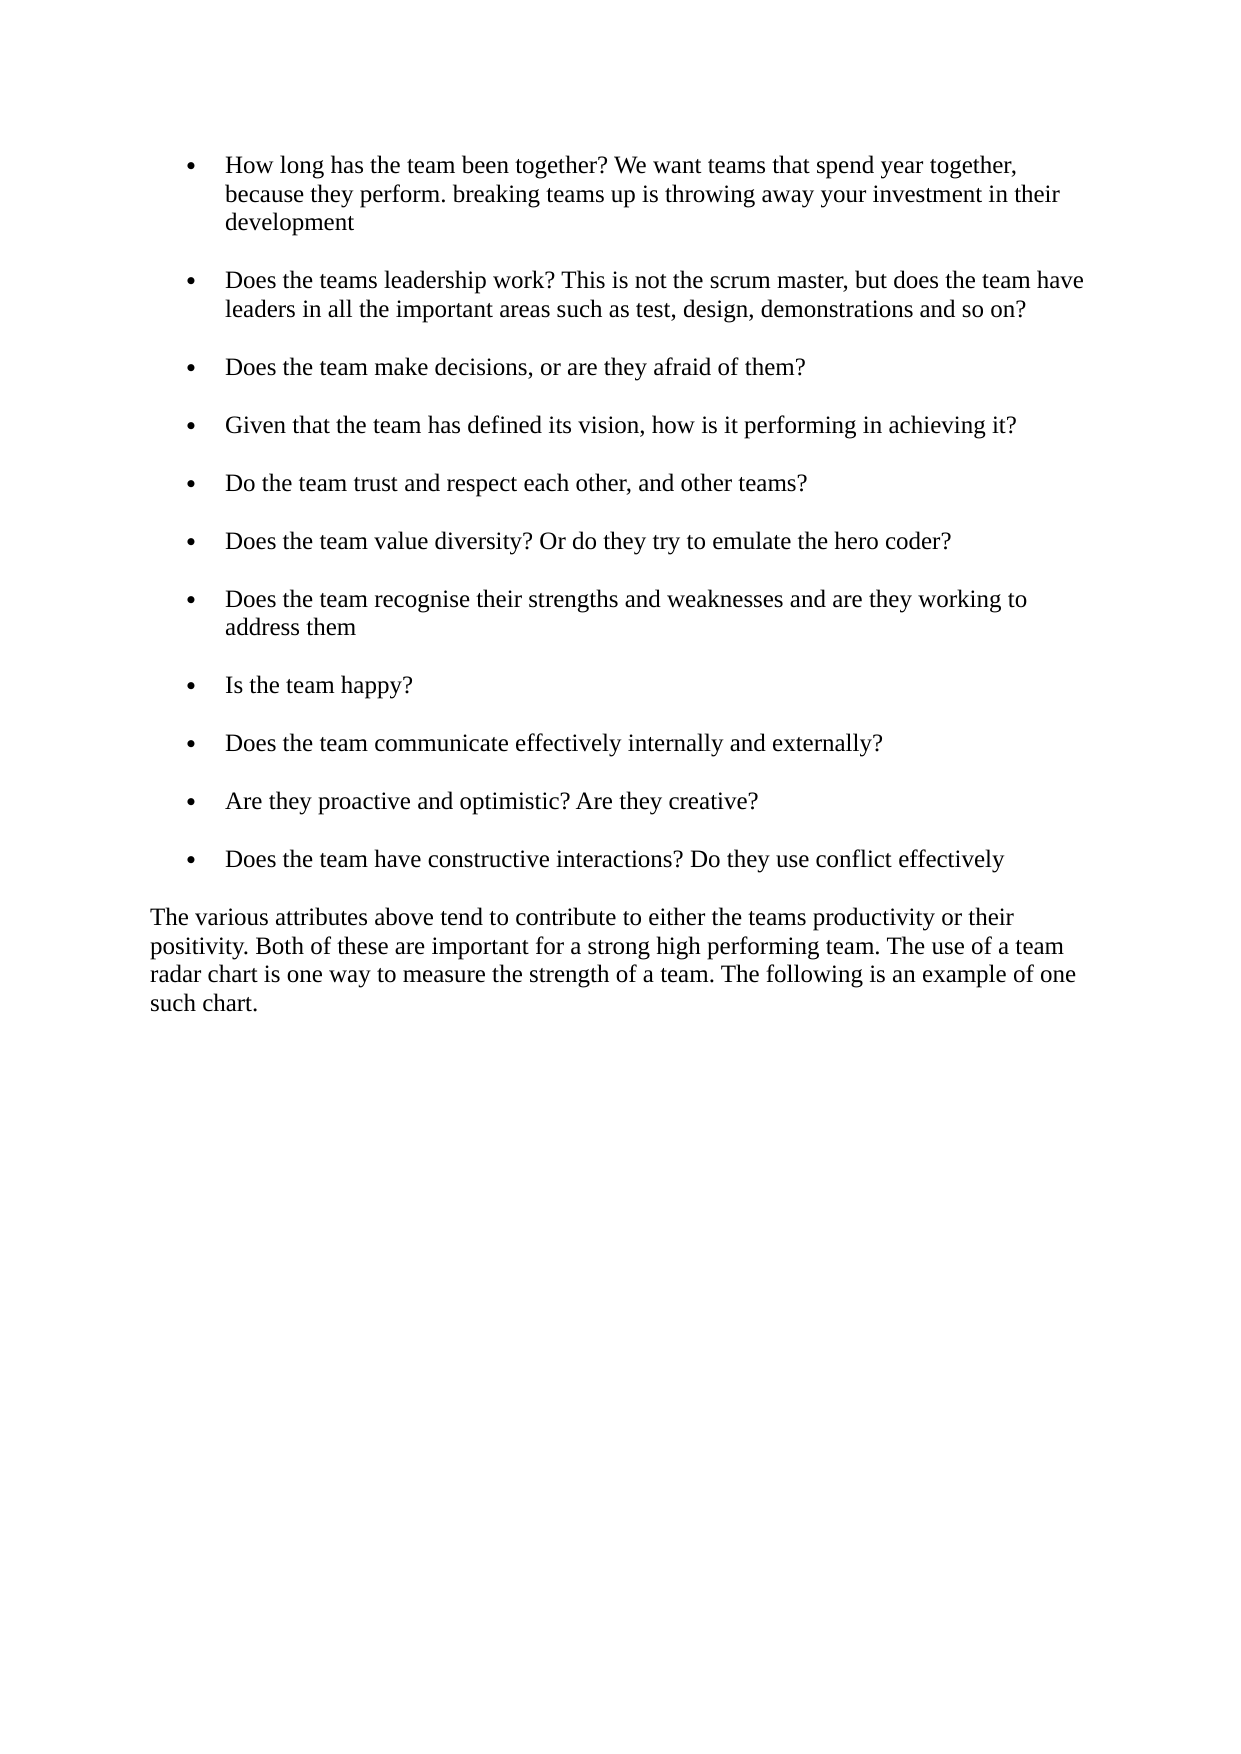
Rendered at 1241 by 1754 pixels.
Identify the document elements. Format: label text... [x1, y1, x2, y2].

list Do the team trust and respect each other, and other teams? [187, 468, 1090, 497]
list Does the team communicate effectively internally and externally? [187, 728, 1090, 757]
list Is the team happy? [187, 670, 1090, 699]
list Does the team have constructive interactions? Do they use conflict effectively [187, 844, 1090, 873]
text The various attributes above tend to contribute to either the teams productivity or their positivity. Both of these are important for a strong high performing team. The use of a team radar chart is one way to measure the strength of a team. The following is an example of one such chart. [150, 902, 1090, 1017]
list Does the teams leadership work? This is not the scrum master, but does the team have leaders in all the important areas such as test, design, demonstrations and so on? [187, 265, 1090, 323]
list Does the team make decisions, or are they afraid of them? [187, 352, 1090, 381]
list Does the team value diversity? Or do they try to emulate the hero coder? [187, 526, 1090, 554]
list How long has the team been together? We want teams that spend year together, because they perform. breaking teams up is throwing away your investment in their development [187, 150, 1090, 236]
list Does the team recognise their strengths and weaknesses and are they working to address them [187, 584, 1090, 641]
list Are they proactive and optimistic? Are they creative? [187, 786, 1090, 815]
list Given that the team has defined its vision, how is it performing in achieving it? [187, 410, 1090, 439]
